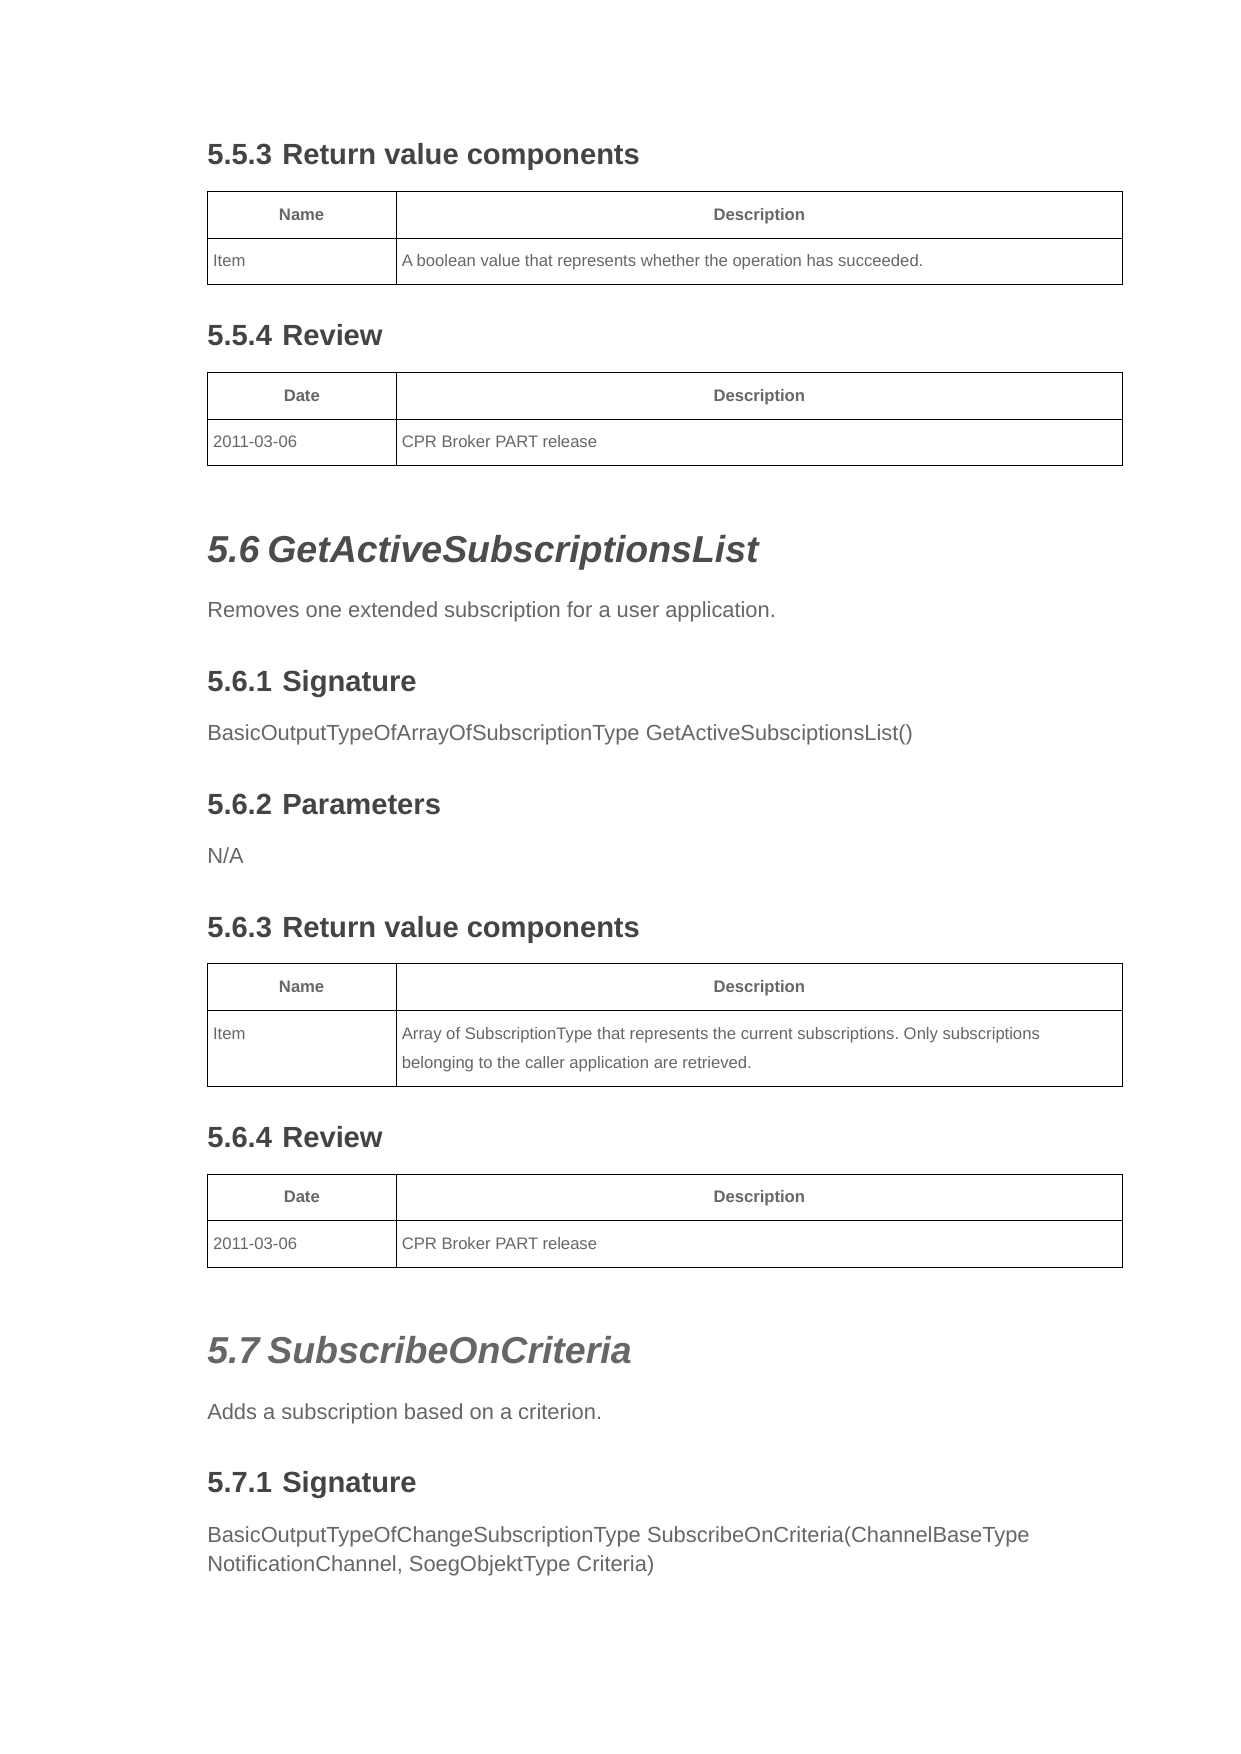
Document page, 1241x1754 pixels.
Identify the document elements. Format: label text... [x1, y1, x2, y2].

table_header Description [397, 373, 1122, 419]
text Removes one extended subscription for a user application. [207, 594, 1122, 624]
subtitle Review [207, 299, 1122, 357]
text BasicOutputTypeOfArrayOfSubscriptionType GetActiveSubsciptionsList() [207, 717, 1122, 747]
table_cell 2011-03-06 [208, 1221, 396, 1267]
table_cell Array of SubscriptionType that represents the current subscriptions. Only subscriptions belonging to the caller application are retrieved. [397, 1011, 1122, 1086]
subtitle Signature [207, 1446, 1122, 1504]
table_header Description [397, 192, 1122, 238]
table_header Name [208, 964, 396, 1010]
text N/A [207, 840, 1122, 869]
subtitle Return value components [207, 118, 1122, 176]
table_cell 2011-03-06 [208, 420, 396, 465]
table_cell A boolean value that represents whether the operation has succeeded. [397, 239, 1122, 284]
text BasicOutputTypeOfChangeSubscriptionType SubscribeOnCriteria(ChannelBaseType NotificationChannel, SoegObjektType Criteria) [207, 1519, 1122, 1577]
table_header Date [208, 1175, 396, 1220]
subtitle Review [207, 1101, 1122, 1159]
subtitle Return value components [207, 890, 1122, 949]
table_header Name [208, 192, 396, 238]
table_header Description [397, 1175, 1122, 1220]
subtitle GetActiveSubscriptionsList [207, 515, 1122, 574]
table_cell Item [208, 1011, 396, 1086]
table_header Date [208, 373, 396, 419]
text Adds a subscription based on a criterion. [207, 1396, 1122, 1425]
table_cell Item [208, 239, 396, 284]
table_cell CPR Broker PART release [397, 420, 1122, 465]
subtitle SubscribeOnCriteria [207, 1317, 1122, 1375]
table_header Description [397, 964, 1122, 1010]
table_cell CPR Broker PART release [397, 1221, 1122, 1267]
subtitle Parameters [207, 767, 1122, 826]
subtitle Signature [207, 644, 1122, 703]
